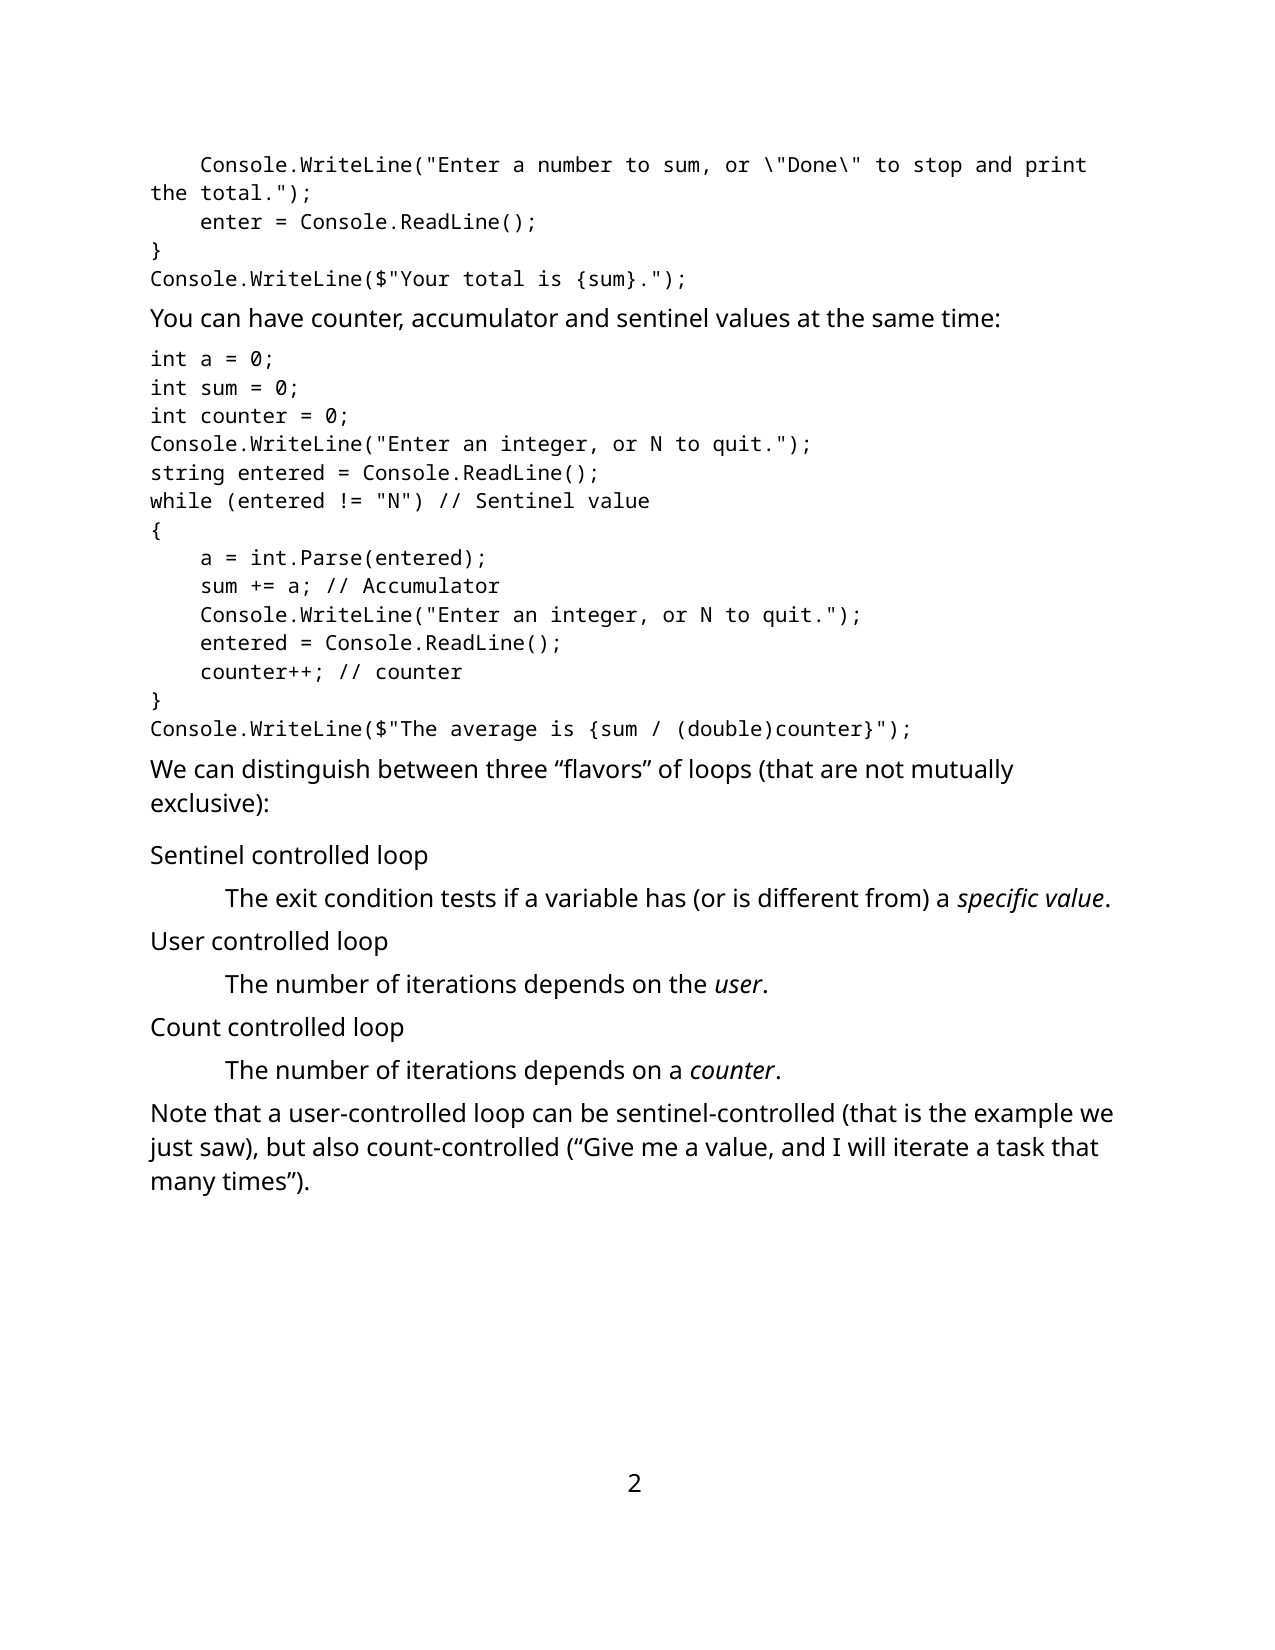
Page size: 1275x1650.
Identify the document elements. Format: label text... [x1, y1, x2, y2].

text The number of iterations depends on a counter. [225, 1052, 1125, 1086]
text Console.WriteLine("Enter a number to sum, or \"Done\" to stop and print the total."); [150, 150, 1125, 207]
text counter++; // counter [150, 657, 1125, 685]
text } [150, 685, 1125, 714]
text { [150, 515, 1125, 543]
text string entered = Console.ReadLine(); [150, 458, 1125, 486]
text The exit condition tests if a variable has (or is different from) a specific value. [225, 880, 1125, 914]
text Note that a user-controlled loop can be sentinel-controlled (that is the example we just saw), but also count-controlled (“Give me a value, and I will iterate a task that many times”). [150, 1095, 1125, 1198]
text Count controlled loop [150, 1009, 1125, 1043]
text Sentinel controlled loop [150, 837, 1125, 871]
text Console.WriteLine($"The average is {sum / (double)counter}"); [150, 714, 1125, 742]
text The number of iterations depends on the user. [225, 966, 1125, 1000]
text while (entered != "N") // Sentinel value [150, 486, 1125, 515]
text enter = Console.ReadLine(); [150, 207, 1125, 235]
text You can have counter, accumulator and sentinel values at the same time: [150, 301, 1125, 335]
text sum += a; // Accumulator [150, 572, 1125, 600]
text } [150, 235, 1125, 264]
text Console.WriteLine("Enter an integer, or N to quit."); [150, 600, 1125, 628]
text int counter = 0; [150, 401, 1125, 429]
text int a = 0; [150, 344, 1125, 373]
text entered = Console.ReadLine(); [150, 628, 1125, 657]
text int sum = 0; [150, 373, 1125, 401]
text We can distinguish between three “flavors” of loops (that are not mutually exclusive): [150, 751, 1125, 819]
text a = int.Parse(entered); [150, 543, 1125, 572]
text User controlled loop [150, 923, 1125, 957]
text Console.WriteLine($"Your total is {sum}."); [150, 264, 1125, 292]
text Console.WriteLine("Enter an integer, or N to quit."); [150, 429, 1125, 458]
